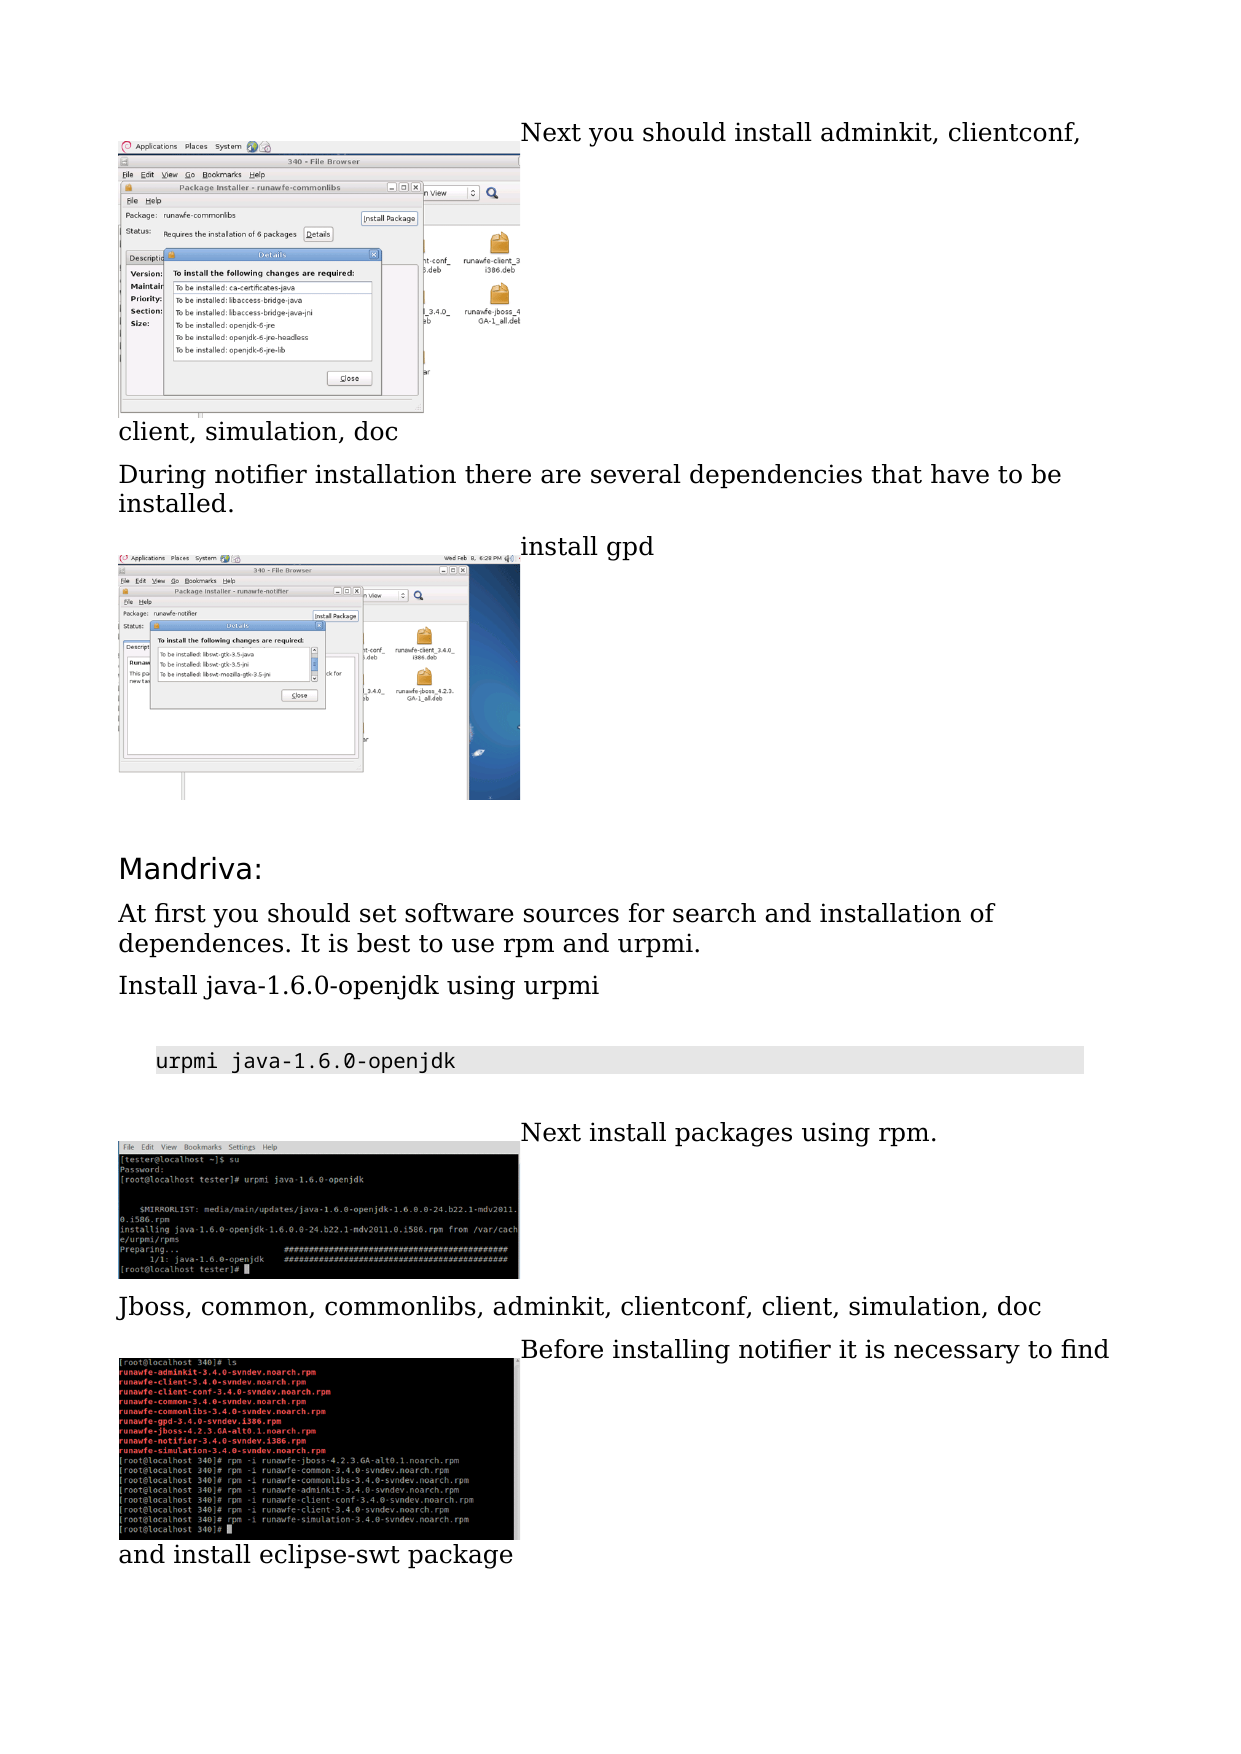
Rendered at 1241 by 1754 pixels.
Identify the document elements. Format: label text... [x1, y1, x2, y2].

text install gpd [118, 532, 1122, 800]
picture [118, 141, 521, 418]
picture [118, 1141, 521, 1279]
text Jboss, common, commonlibs, adminkit, clientconf, client, simulation, doc [118, 1292, 1122, 1322]
subtitle Mandriva: [118, 852, 1122, 886]
text Before installing notifier it is necessary to find and install eclipse-swt package [118, 1335, 1122, 1569]
picture [118, 1358, 521, 1540]
text Install java-1.6.0-openjdk using urpmi [118, 972, 1122, 1001]
text urpmi java-1.6.0-openjdk [156, 1046, 1084, 1074]
text During notifier installation there are several dependencies that have to be installed. [118, 460, 1122, 518]
picture [118, 555, 521, 800]
text Next you should install adminkit, clientconf, client, simulation, doc [118, 118, 1122, 447]
text Next install packages using rpm. [118, 1118, 1122, 1279]
text At first you should set software sources for search and installation of dependences. It is best to use rpm and urpmi. [118, 900, 1122, 958]
